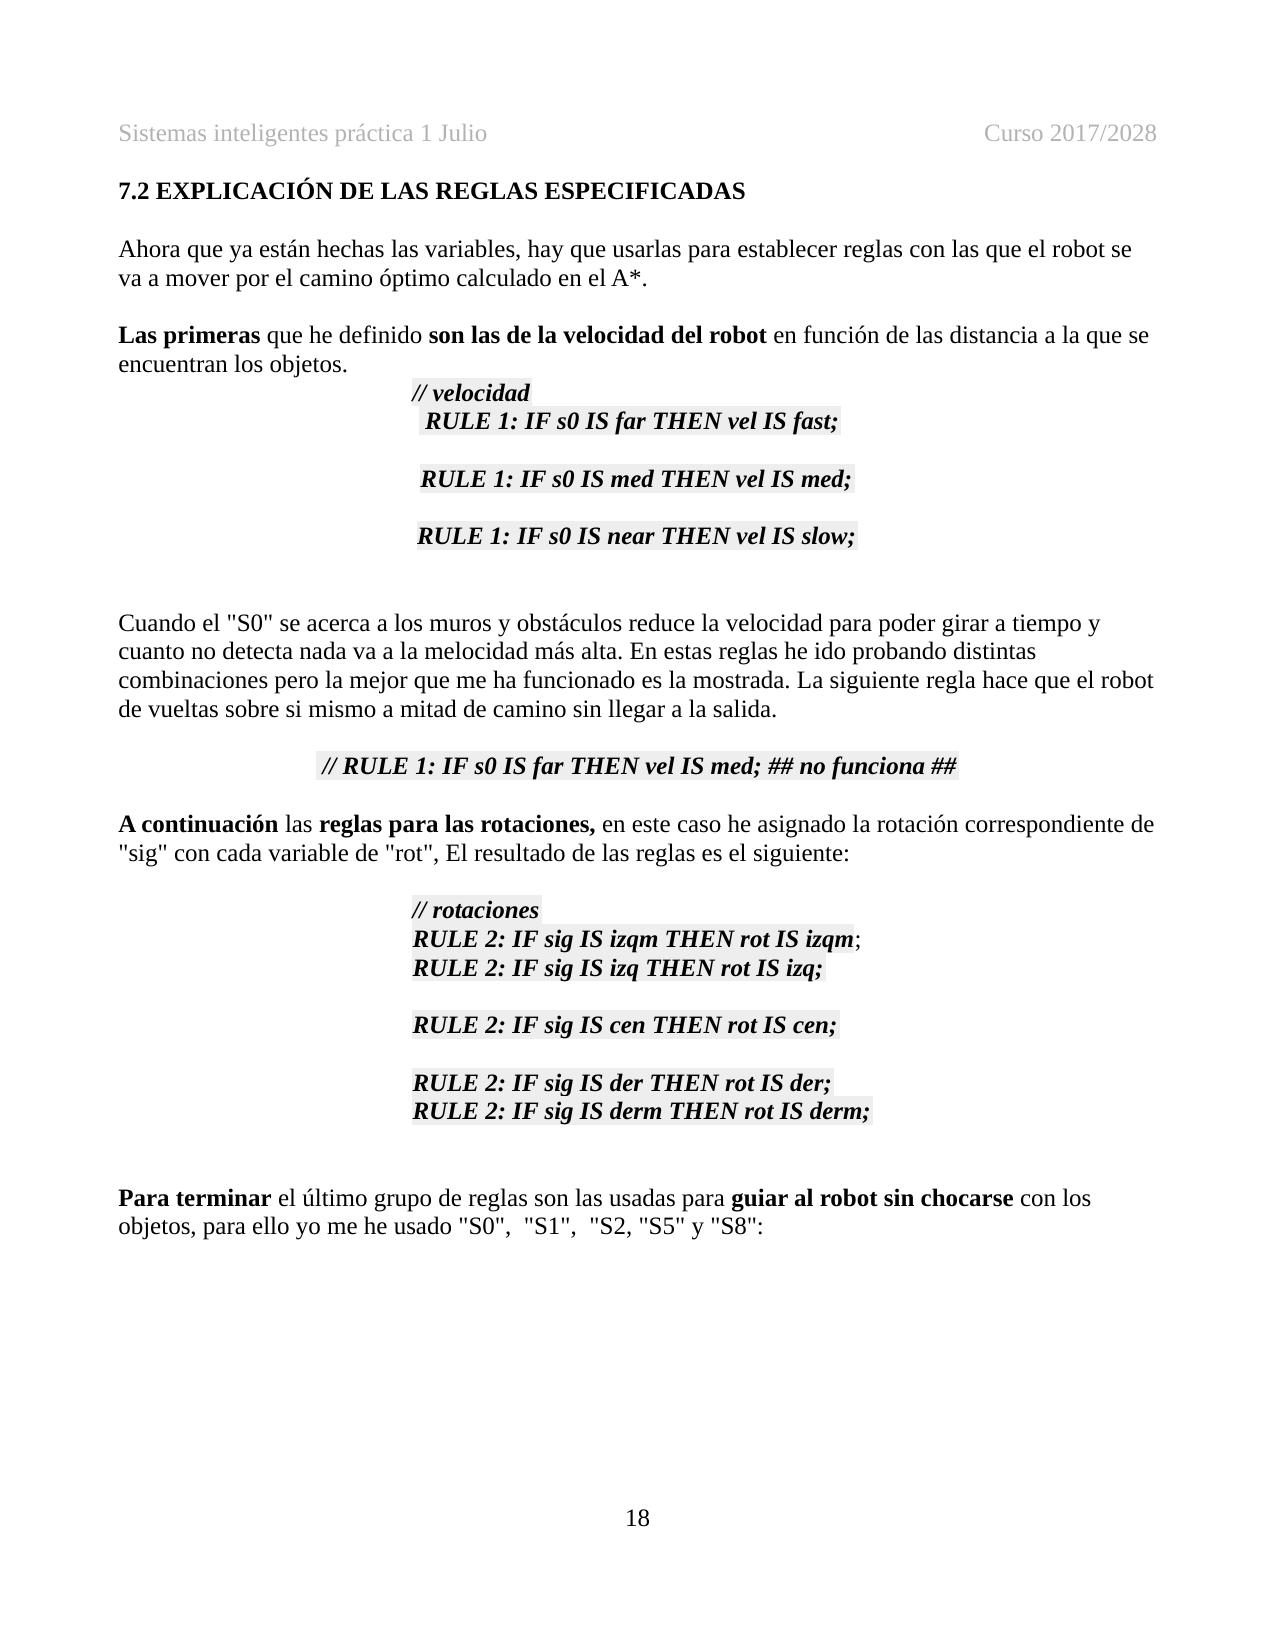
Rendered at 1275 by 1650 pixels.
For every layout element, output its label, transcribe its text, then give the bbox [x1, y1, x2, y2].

text 7.2 EXPLICACIÓN DE LAS REGLAS ESPECIFICADAS [118, 176, 1157, 205]
text RULE 2: IF sig IS der THEN rot IS der; [118, 1068, 1157, 1096]
text RULE 2: IF sig IS cen THEN rot IS cen; [118, 1010, 1157, 1039]
text Ahora que ya están hechas las variables, hay que usarlas para establecer reglas con las que el robot se va a mover por el camino óptimo calculado en el A*. [118, 234, 1157, 291]
text RULE 2: IF sig IS derm THEN rot IS derm; [118, 1096, 1157, 1125]
text Para terminar el último grupo de reglas son las usadas para guiar al robot sin chocarse con los objetos, para ello yo me he usado "S0", "S1", "S2, "S5" y "S8": [118, 1183, 1157, 1240]
text Cuando el "S0" se acerca a los muros y obstáculos reduce la velocidad para poder girar a tiempo y cuanto no detecta nada va a la melocidad más alta. En estas reglas he ido probando distintas combinaciones pero la mejor que me ha funcionado es la mostrada. La siguiente regla hace que el robot de vueltas sobre si mismo a mitad de camino sin llegar a la salida. [118, 608, 1157, 723]
text RULE 1: IF s0 IS near THEN vel IS slow; [118, 521, 1157, 550]
text RULE 1: IF s0 IS med THEN vel IS med; [118, 464, 1157, 493]
text Las primeras que he definido son las de la velocidad del robot en función de las distancia a la que se encuentran los objetos. [118, 320, 1157, 378]
text // RULE 1: IF s0 IS far THEN vel IS med; ## no funciona ## [118, 751, 1157, 780]
text // rotaciones [118, 895, 1157, 924]
text RULE 2: IF sig IS izqm THEN rot IS izqm; [118, 924, 1157, 953]
text A continuación las reglas para las rotaciones, en este caso he asignado la rotación correspondiente de "sig" con cada variable de "rot", El resultado de las reglas es el siguiente: [118, 809, 1157, 866]
text RULE 2: IF sig IS izq THEN rot IS izq; [118, 953, 1157, 981]
text RULE 1: IF s0 IS far THEN vel IS fast; [118, 406, 1157, 435]
text // velocidad [118, 378, 1157, 406]
